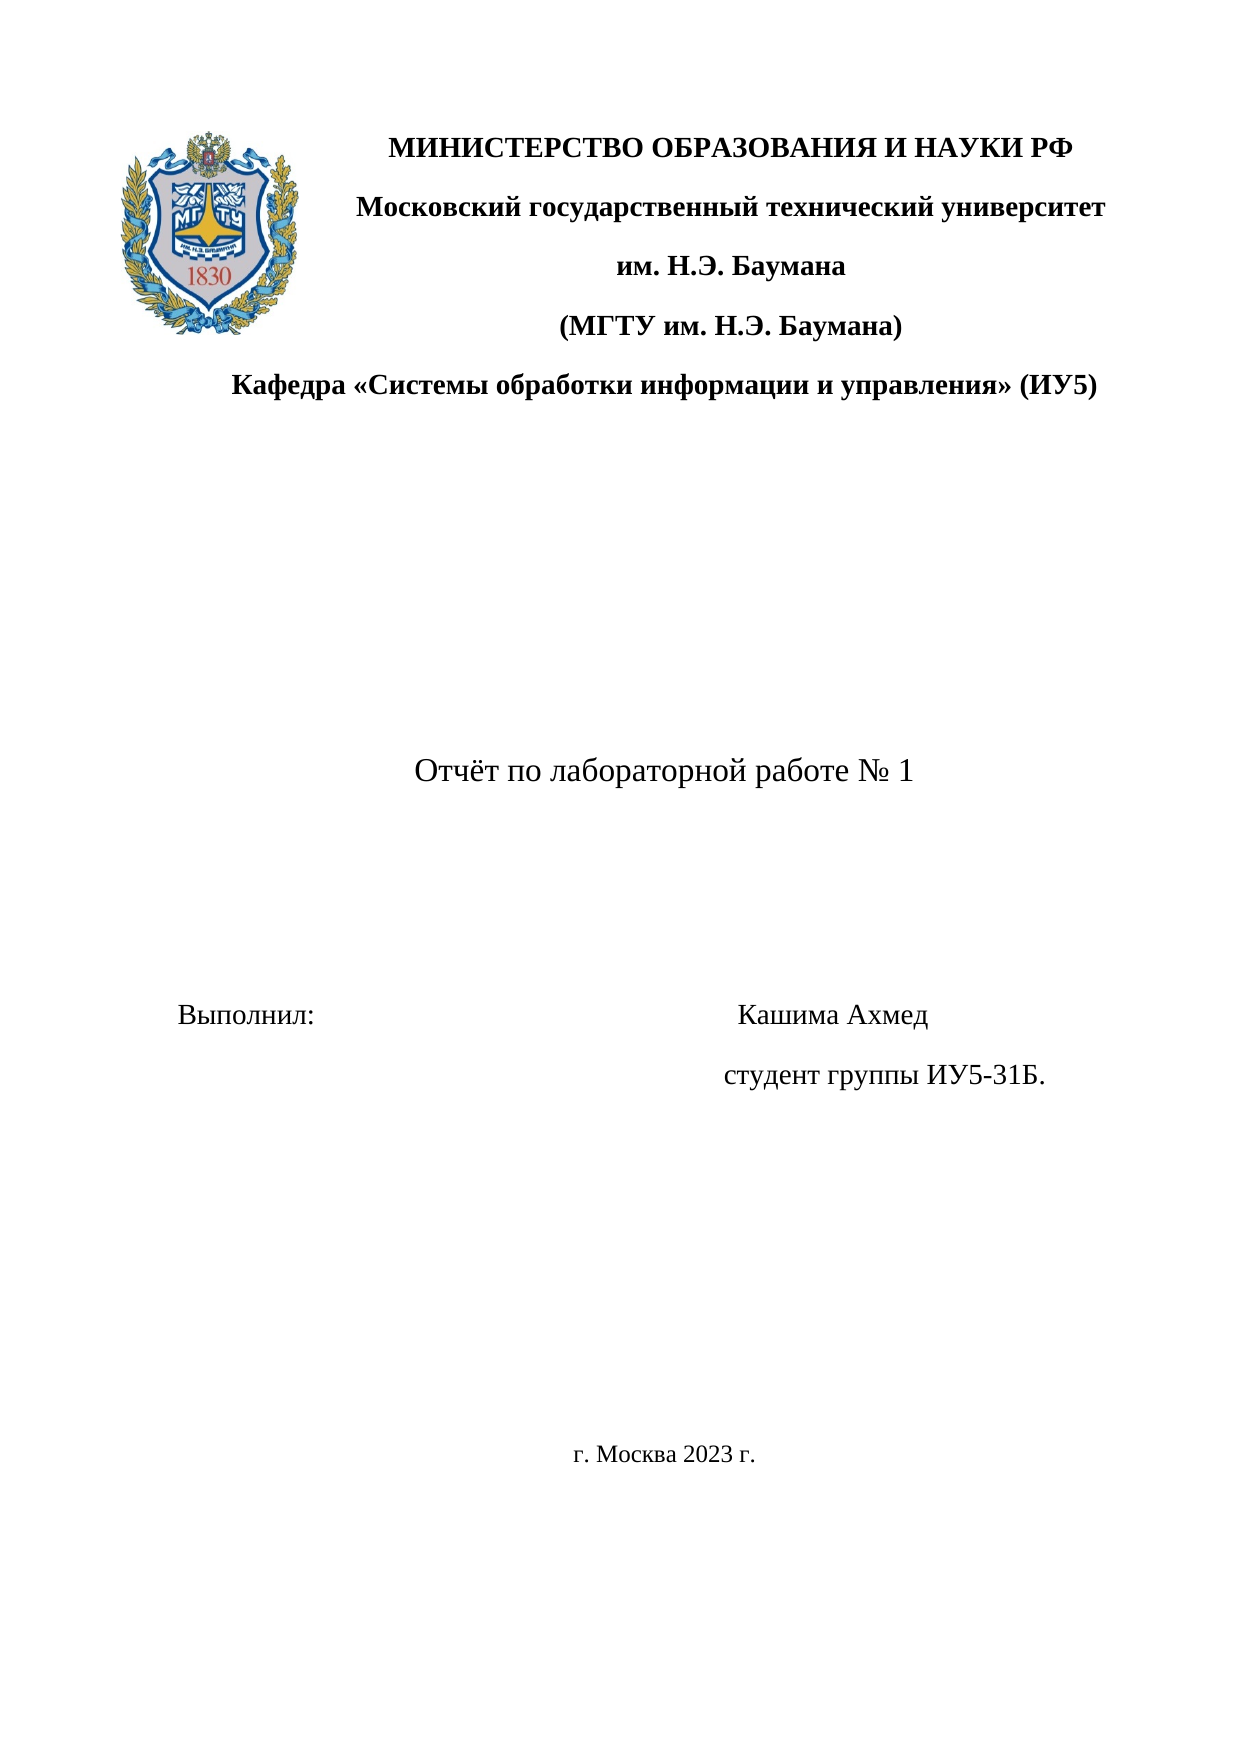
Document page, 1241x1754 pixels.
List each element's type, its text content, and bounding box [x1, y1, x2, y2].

text Выполнил: Кашима Ахмед [177, 997, 1152, 1031]
text студент группы ИУ5-31Б. [723, 1057, 1152, 1090]
text Отчёт по лабораторной работе № 1 [177, 750, 1152, 788]
text (МГТУ им. Н.Э. Баумана) [310, 308, 1152, 341]
picture [120, 131, 299, 335]
text Московский государственный технический университет [310, 189, 1152, 223]
text г. Москва 2023 г. [177, 1439, 1152, 1468]
text МИНИСТЕРСТВО ОБРАЗОВАНИЯ И НАУКИ РФ [310, 130, 1152, 163]
text Кафедра «Системы обработки информации и управления» (ИУ5) [177, 367, 1152, 401]
text им. Н.Э. Баумана [310, 248, 1152, 282]
